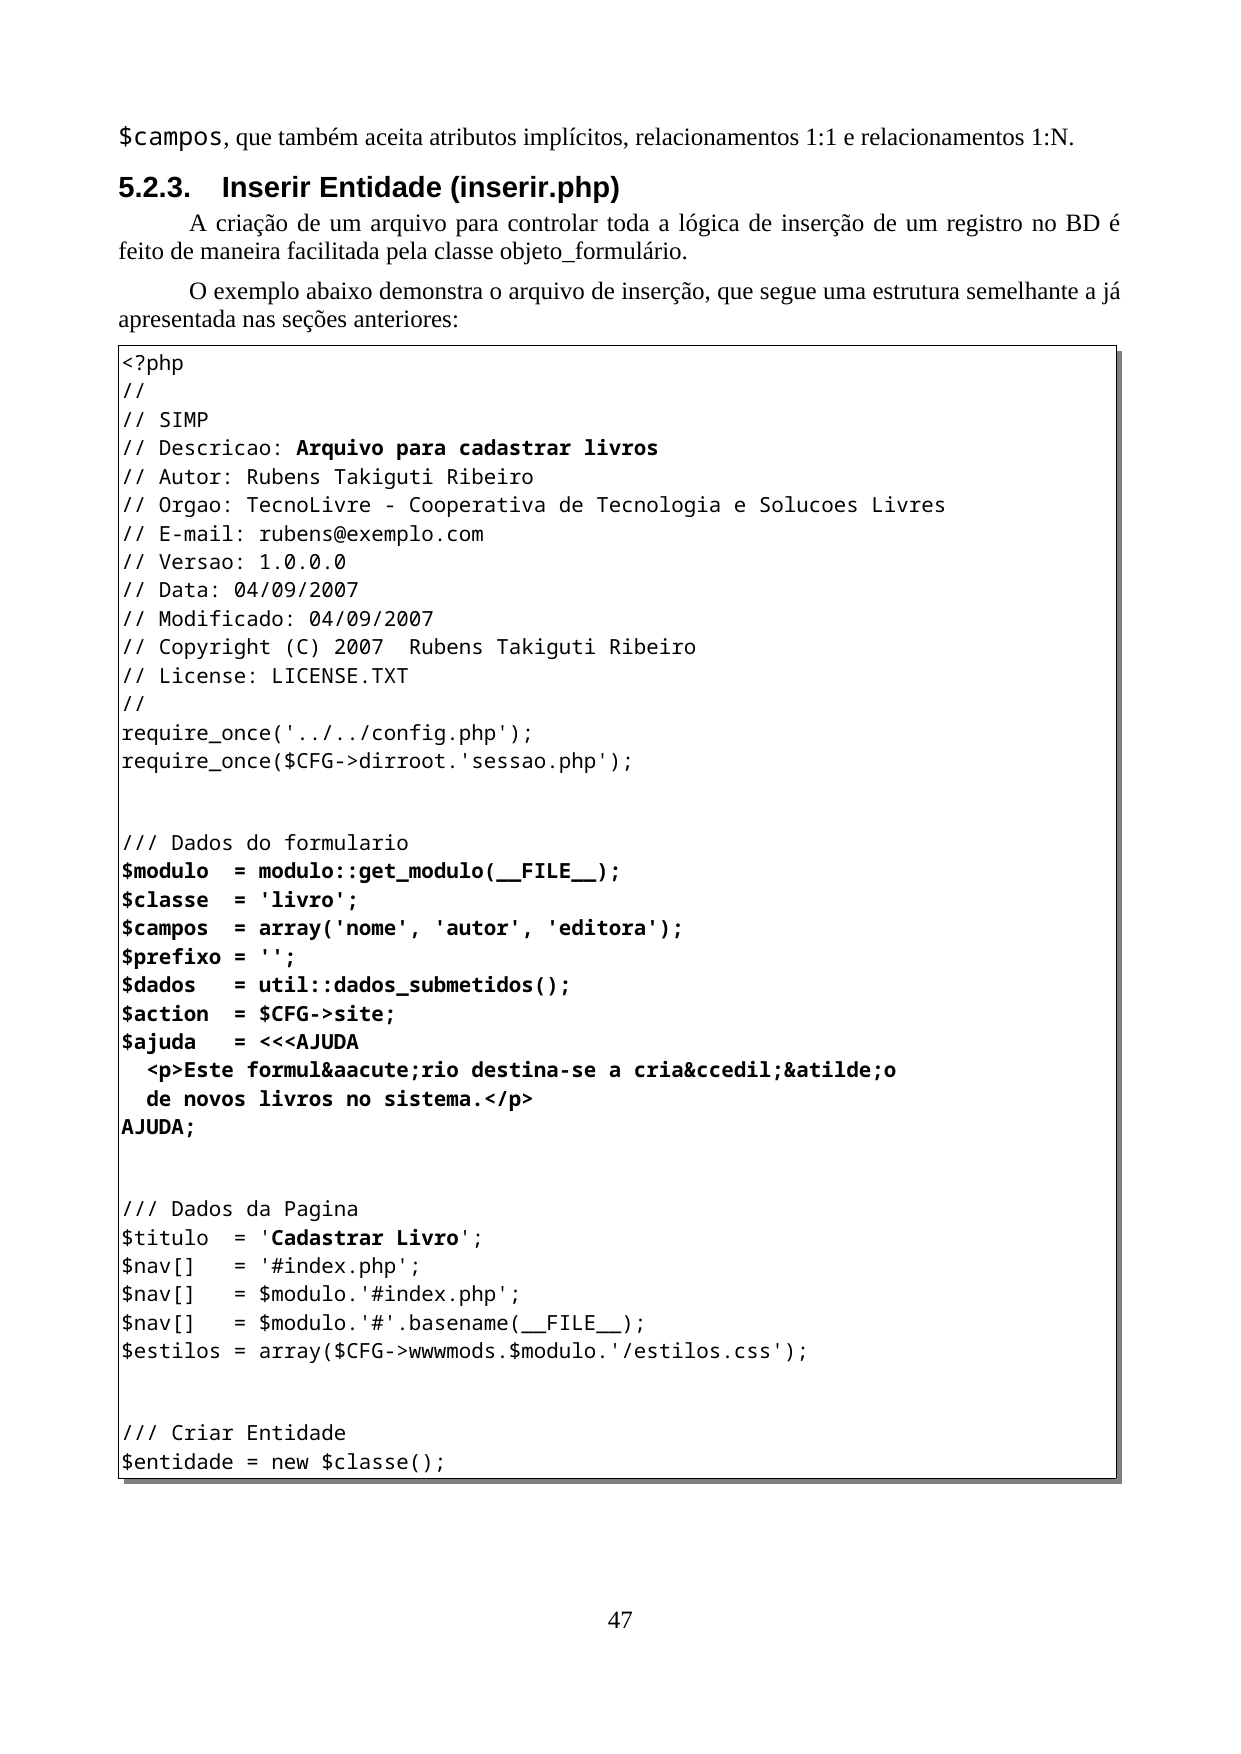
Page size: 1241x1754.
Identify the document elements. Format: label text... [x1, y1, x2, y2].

text /// Dados do formulario $modulo = modulo::get_modulo(__FILE__); $classe = 'livro'; $campos = array('nome', 'autor', 'editora'); $prefixo = ''; $dados = util::dados_submetidos(); $action = $CFG->site; $ajuda = <<<AJUDA <p>Este formul&aacute;rio destina-se a cria&ccedil;&atilde;o de novos livros no sistema.</p> AJUDA; [119, 825, 1116, 1141]
subtitle Inserir Entidade (inserir.php) [118, 171, 1122, 203]
text /// Criar Entidade $entidade = new $classe(); [119, 1415, 1116, 1478]
text /// Dados da Pagina $titulo = 'Cadastrar Livro'; $nav[] = '#index.php'; $nav[] = $modulo.'#index.php'; $nav[] = $modulo.'#'.basename(__FILE__); $estilos = array($CFG->wwwmods.$modulo.'/estilos.css'); [119, 1191, 1116, 1365]
text A criação de um arquivo para controlar toda a lógica de inserção de um registro no BD é feito de maneira facilitada pela classe objeto_formulário. [118, 209, 1122, 264]
text <?php // // SIMP // Descricao: Arquivo para cadastrar livros // Autor: Rubens Takiguti Ribeiro // Orgao: TecnoLivre - Cooperativa de Tecnologia e Solucoes Livres // E-mail: rubens@exemplo.com // Versao: 1.0.0.0 // Data: 04/09/2007 // Modificado: 04/09/2007 // Copyright (C) 2007 Rubens Takiguti Ribeiro // License: LICENSE.TXT // require_once('../../config.php'); require_once($CFG->dirroot.'sessao.php'); [119, 346, 1116, 774]
text $campos, que também aceita atributos implícitos, relacionamentos 1:1 e relacionamentos 1:N. [118, 118, 1122, 152]
text O exemplo abaixo demonstra o arquivo de inserção, que segue uma estrutura semelhante a já apresentada nas seções anteriores: [118, 277, 1122, 332]
